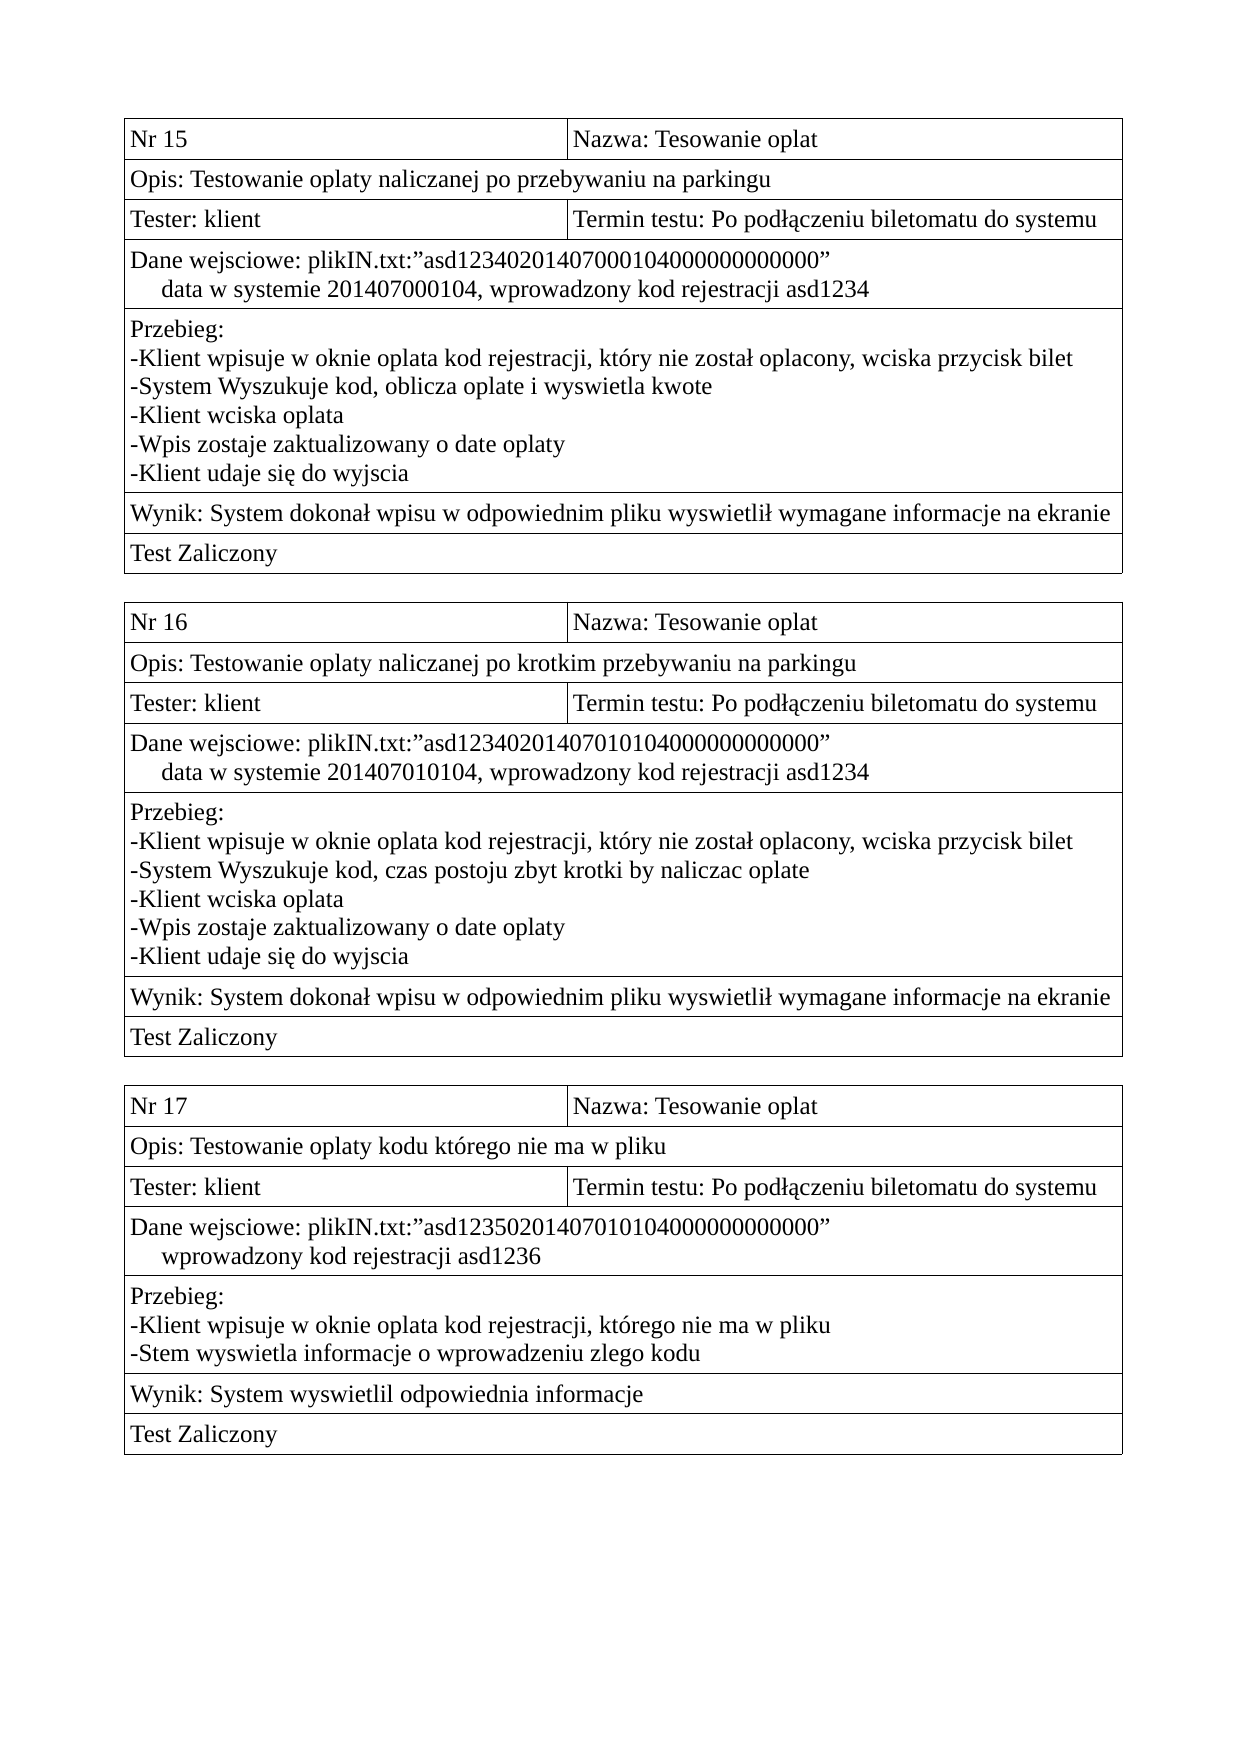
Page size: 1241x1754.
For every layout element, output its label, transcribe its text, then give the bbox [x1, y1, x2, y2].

table_cell Przebieg: -Klient wpisuje w oknie oplata kod rejestracji, którego nie ma w pliku -Stem wyswietla informacje o wprowadzeniu zlego kodu [125, 1276, 1122, 1373]
table_cell Tester: klient [125, 1167, 567, 1206]
table_cell Opis: Testowanie oplaty naliczanej po krotkim przebywaniu na parkingu [125, 643, 1122, 682]
table_cell Test Zaliczony [125, 1414, 1122, 1454]
table_header Nr 17 [125, 1086, 567, 1126]
table_header Nr 15 [125, 119, 567, 158]
table_cell Wynik: System dokonał wpisu w odpowiednim pliku wyswietlił wymagane informacje na ekranie [125, 493, 1122, 532]
table_cell Dane wejsciowe: plikIN.txt:”asd12350201407010104000000000000” wprowadzony kod rejestracji asd1236 [125, 1207, 1122, 1275]
table_cell Test Zaliczony [125, 1017, 1122, 1056]
table_cell Tester: klient [125, 683, 567, 723]
table_header Nazwa: Tesowanie oplat [568, 1086, 1122, 1126]
table_cell Przebieg: -Klient wpisuje w oknie oplata kod rejestracji, który nie został oplacony, wciska przycisk bilet -System Wyszukuje kod, oblicza oplate i wyswietla kwote -Klient wciska oplata -Wpis zostaje zaktualizowany o date oplaty -Klient udaje się do wyjscia [125, 309, 1122, 492]
table_cell Opis: Testowanie oplaty kodu którego nie ma w pliku [125, 1127, 1122, 1166]
table_header Nazwa: Tesowanie oplat [568, 119, 1122, 158]
table_cell Termin testu: Po podłączeniu biletomatu do systemu [568, 683, 1122, 723]
table_cell Termin testu: Po podłączeniu biletomatu do systemu [568, 1167, 1122, 1206]
table_cell Opis: Testowanie oplaty naliczanej po przebywaniu na parkingu [125, 160, 1122, 199]
table_header Nr 16 [125, 603, 567, 642]
table_cell Wynik: System dokonał wpisu w odpowiednim pliku wyswietlił wymagane informacje na ekranie [125, 977, 1122, 1016]
table_cell Test Zaliczony [125, 534, 1122, 573]
table_cell Dane wejsciowe: plikIN.txt:”asd12340201407010104000000000000” data w systemie 201407010104, wprowadzony kod rejestracji asd1234 [125, 724, 1122, 792]
table_header Nazwa: Tesowanie oplat [568, 603, 1122, 642]
table_cell Termin testu: Po podłączeniu biletomatu do systemu [568, 200, 1122, 239]
table_cell Tester: klient [125, 200, 567, 239]
table_cell Wynik: System wyswietlil odpowiednia informacje [125, 1374, 1122, 1413]
table_cell Dane wejsciowe: plikIN.txt:”asd12340201407000104000000000000” data w systemie 201407000104, wprowadzony kod rejestracji asd1234 [125, 240, 1122, 308]
table_cell Przebieg: -Klient wpisuje w oknie oplata kod rejestracji, który nie został oplacony, wciska przycisk bilet -System Wyszukuje kod, czas postoju zbyt krotki by naliczac oplate -Klient wciska oplata -Wpis zostaje zaktualizowany o date oplaty -Klient udaje się do wyjscia [125, 793, 1122, 976]
